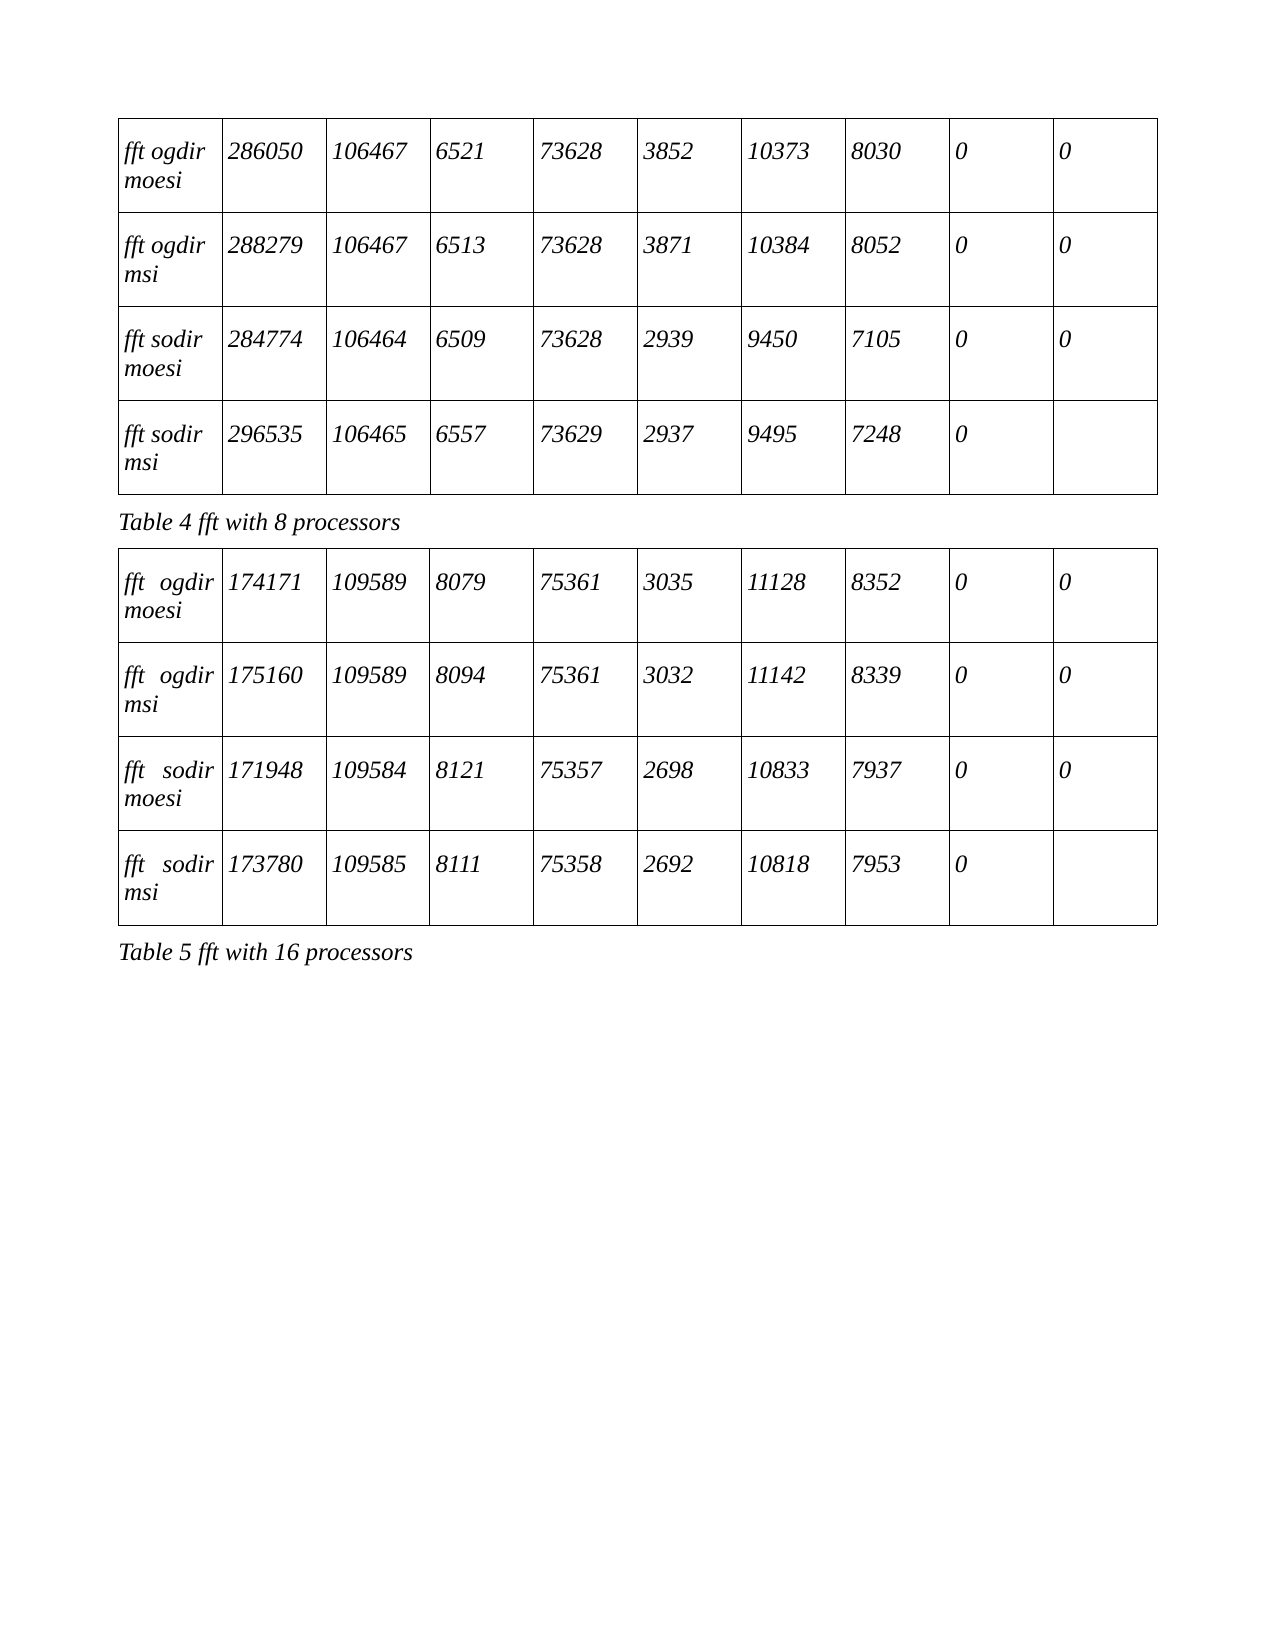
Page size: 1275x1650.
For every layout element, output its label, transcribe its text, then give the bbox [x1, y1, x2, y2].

table_cell 6509 [431, 307, 533, 400]
table_header 3852 [638, 119, 741, 212]
table_cell 175160 [223, 643, 326, 736]
table_cell 171948 [223, 737, 326, 830]
table_cell 8094 [430, 643, 533, 736]
table_cell [1054, 831, 1157, 924]
table_cell 9450 [742, 307, 845, 400]
table_cell 8339 [846, 643, 949, 736]
table_cell 0 [1054, 213, 1157, 306]
table_cell 109589 [327, 643, 429, 736]
table_cell 288279 [223, 213, 326, 306]
table_cell 75361 [534, 643, 637, 736]
table_header 10373 [742, 119, 845, 212]
table_cell 8111 [430, 831, 533, 924]
table_header 73628 [534, 119, 637, 212]
table_cell 6557 [431, 401, 533, 494]
table_header 174171 [223, 549, 326, 642]
table_cell 109584 [327, 737, 429, 830]
table_cell 73628 [534, 213, 637, 306]
table_cell 0 [1054, 737, 1157, 830]
table_cell 10818 [742, 831, 845, 924]
table_cell 8121 [430, 737, 533, 830]
table_header 109589 [327, 549, 429, 642]
table_cell 73629 [534, 401, 637, 494]
table_cell fft sodir msi [119, 831, 222, 924]
table_cell 2692 [638, 831, 741, 924]
table_cell 7248 [846, 401, 949, 494]
table_cell 106467 [327, 213, 430, 306]
table_cell 0 [1054, 307, 1157, 400]
table_header fft ogdir moesi [119, 549, 222, 642]
text Table 4 fft with 16 processors [118, 937, 1157, 966]
table_cell 173780 [223, 831, 326, 924]
table_cell 106464 [327, 307, 430, 400]
table_header 8079 [430, 549, 533, 642]
table_cell 11142 [742, 643, 845, 736]
table_cell 0 [950, 831, 1053, 924]
table_cell 2939 [638, 307, 741, 400]
table_cell fft sodir moesi [119, 307, 222, 400]
table_header 0 [1054, 119, 1157, 212]
table_cell 0 [950, 307, 1053, 400]
table_header 106467 [327, 119, 430, 212]
text Table 3 fft with 8 processors [118, 507, 1157, 536]
table_cell 9495 [742, 401, 845, 494]
table_cell 3032 [638, 643, 741, 736]
table_header 11128 [742, 549, 845, 642]
table_cell 73628 [534, 307, 637, 400]
table_cell 0 [950, 401, 1053, 494]
table_header 8030 [846, 119, 949, 212]
table_header 0 [950, 119, 1053, 212]
table_cell 75358 [534, 831, 637, 924]
table_header 0 [1054, 549, 1157, 642]
table_cell 0 [950, 643, 1053, 736]
table_cell 284774 [223, 307, 326, 400]
table_cell 2698 [638, 737, 741, 830]
table_cell 0 [950, 213, 1053, 306]
table_header fft ogdir moesi [119, 119, 222, 212]
table_header 8352 [846, 549, 949, 642]
table_cell 8052 [846, 213, 949, 306]
table_cell fft ogdir msi [119, 643, 222, 736]
table_header 3035 [638, 549, 741, 642]
table_cell 6513 [431, 213, 533, 306]
table_cell 7937 [846, 737, 949, 830]
table_cell 0 [950, 737, 1053, 830]
table_cell 7105 [846, 307, 949, 400]
table_cell 3871 [638, 213, 741, 306]
table_header 75361 [534, 549, 637, 642]
table_cell 10833 [742, 737, 845, 830]
table_cell fft ogdir msi [119, 213, 222, 306]
table_header 286050 [223, 119, 326, 212]
table_cell 109585 [327, 831, 429, 924]
table_cell 10384 [742, 213, 845, 306]
table_cell 2937 [638, 401, 741, 494]
table_cell fft sodir moesi [119, 737, 222, 830]
table_cell [1054, 401, 1157, 494]
table_header 0 [950, 549, 1053, 642]
table_cell 296535 [223, 401, 326, 494]
table_cell 0 [1054, 643, 1157, 736]
table_cell 75357 [534, 737, 637, 830]
table_cell 7953 [846, 831, 949, 924]
table_cell 106465 [327, 401, 430, 494]
table_cell fft sodir msi [119, 401, 222, 494]
table_header 6521 [431, 119, 533, 212]
